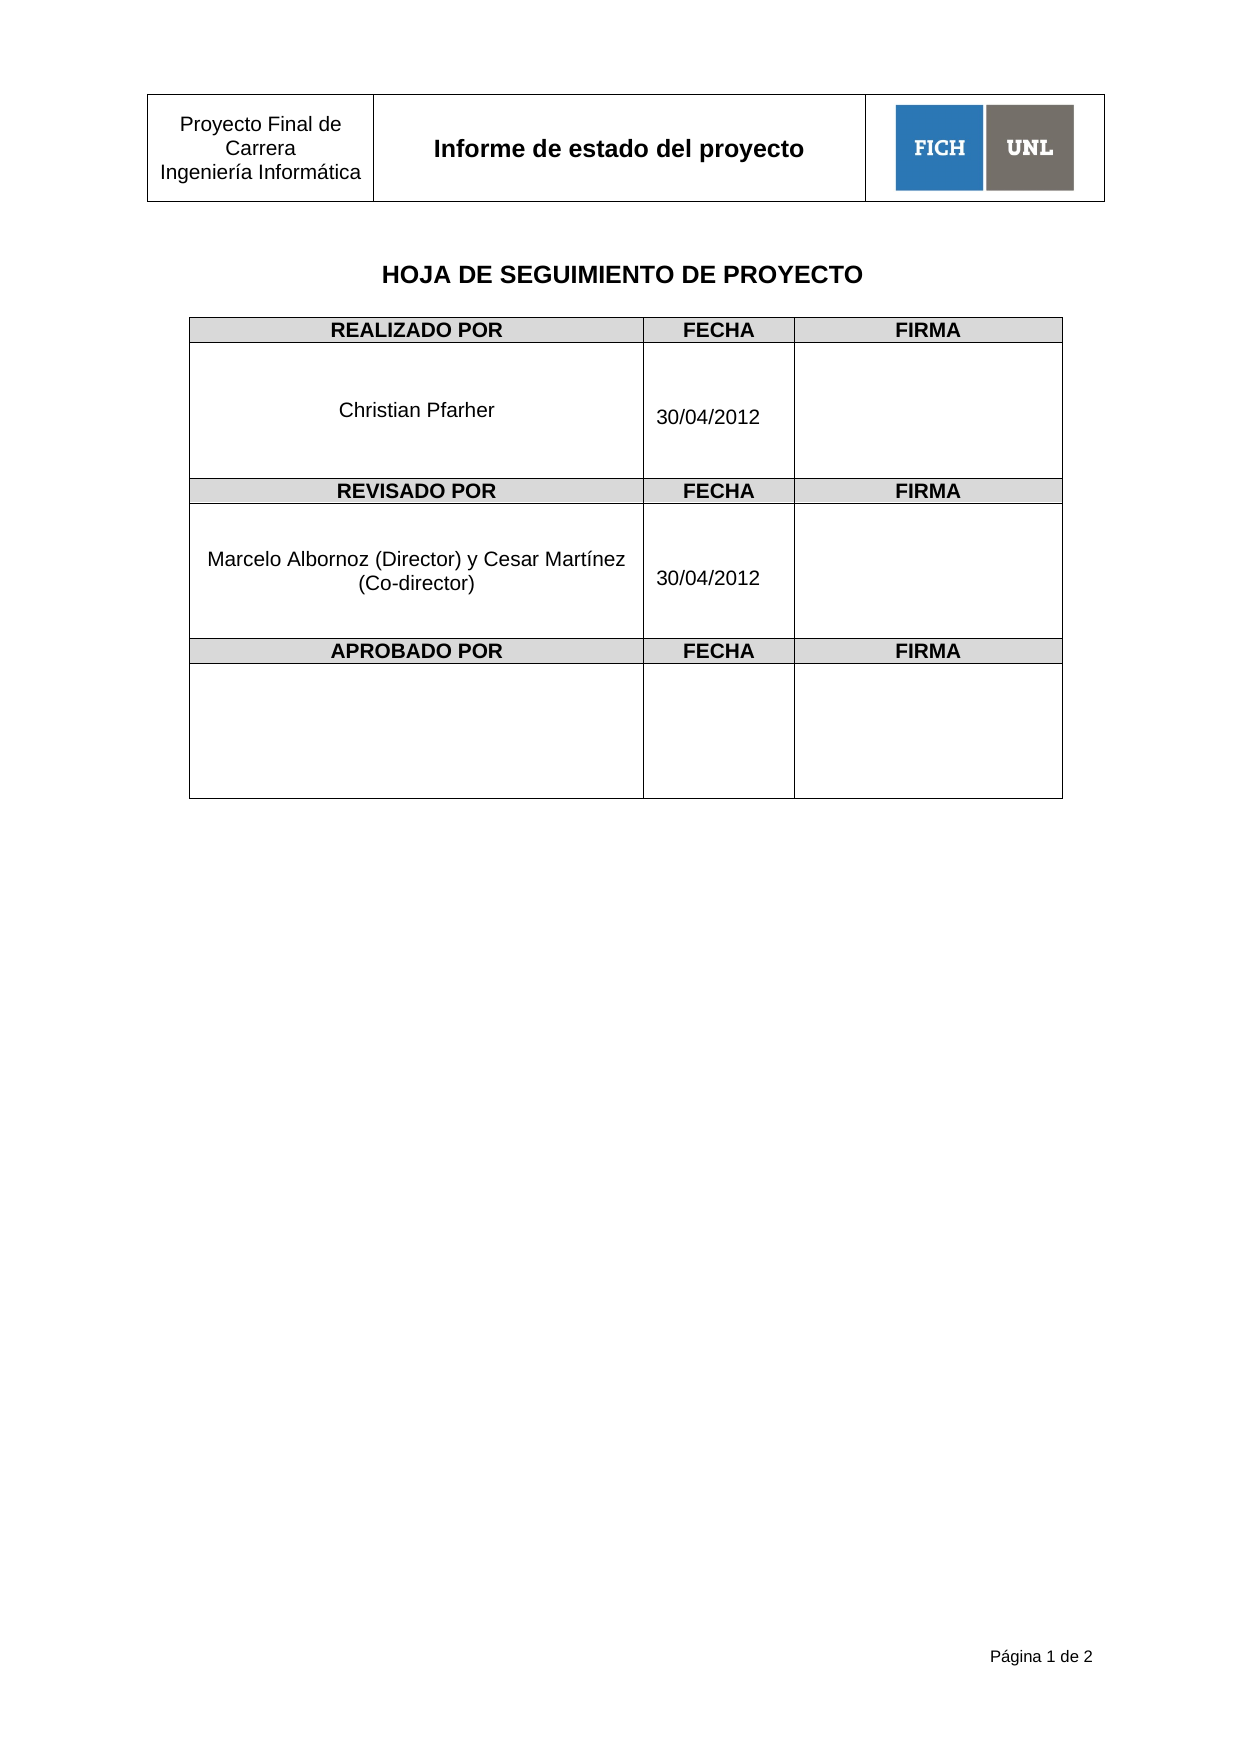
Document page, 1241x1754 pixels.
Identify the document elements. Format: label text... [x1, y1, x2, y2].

table_cell FIRMA [795, 479, 1062, 502]
table_header REALIZADO POR [190, 318, 643, 342]
table_cell [795, 504, 1062, 638]
table_cell Marcelo Albornoz (Director) y Cesar Martínez (Co-director) [190, 504, 643, 638]
table_cell FIRMA [795, 639, 1062, 663]
table_cell 30/04/2012 [644, 504, 794, 638]
table_header FIRMA [795, 318, 1062, 342]
table_cell 30/04/2012 [644, 343, 794, 477]
table_cell [190, 664, 643, 798]
table_cell [795, 664, 1062, 798]
picture [893, 103, 1076, 192]
table_cell [644, 664, 794, 798]
table_cell [795, 343, 1062, 477]
table_header FECHA [644, 318, 794, 342]
table_cell FECHA [644, 639, 794, 663]
table_cell APROBADO POR [190, 639, 643, 663]
table_cell FECHA [644, 479, 794, 502]
table_cell REVISADO POR [190, 479, 643, 502]
subtitle HOJA DE SEGUIMIENTO DE PROYECTO [159, 259, 1092, 288]
table_cell Christian Pfarher [190, 343, 643, 477]
